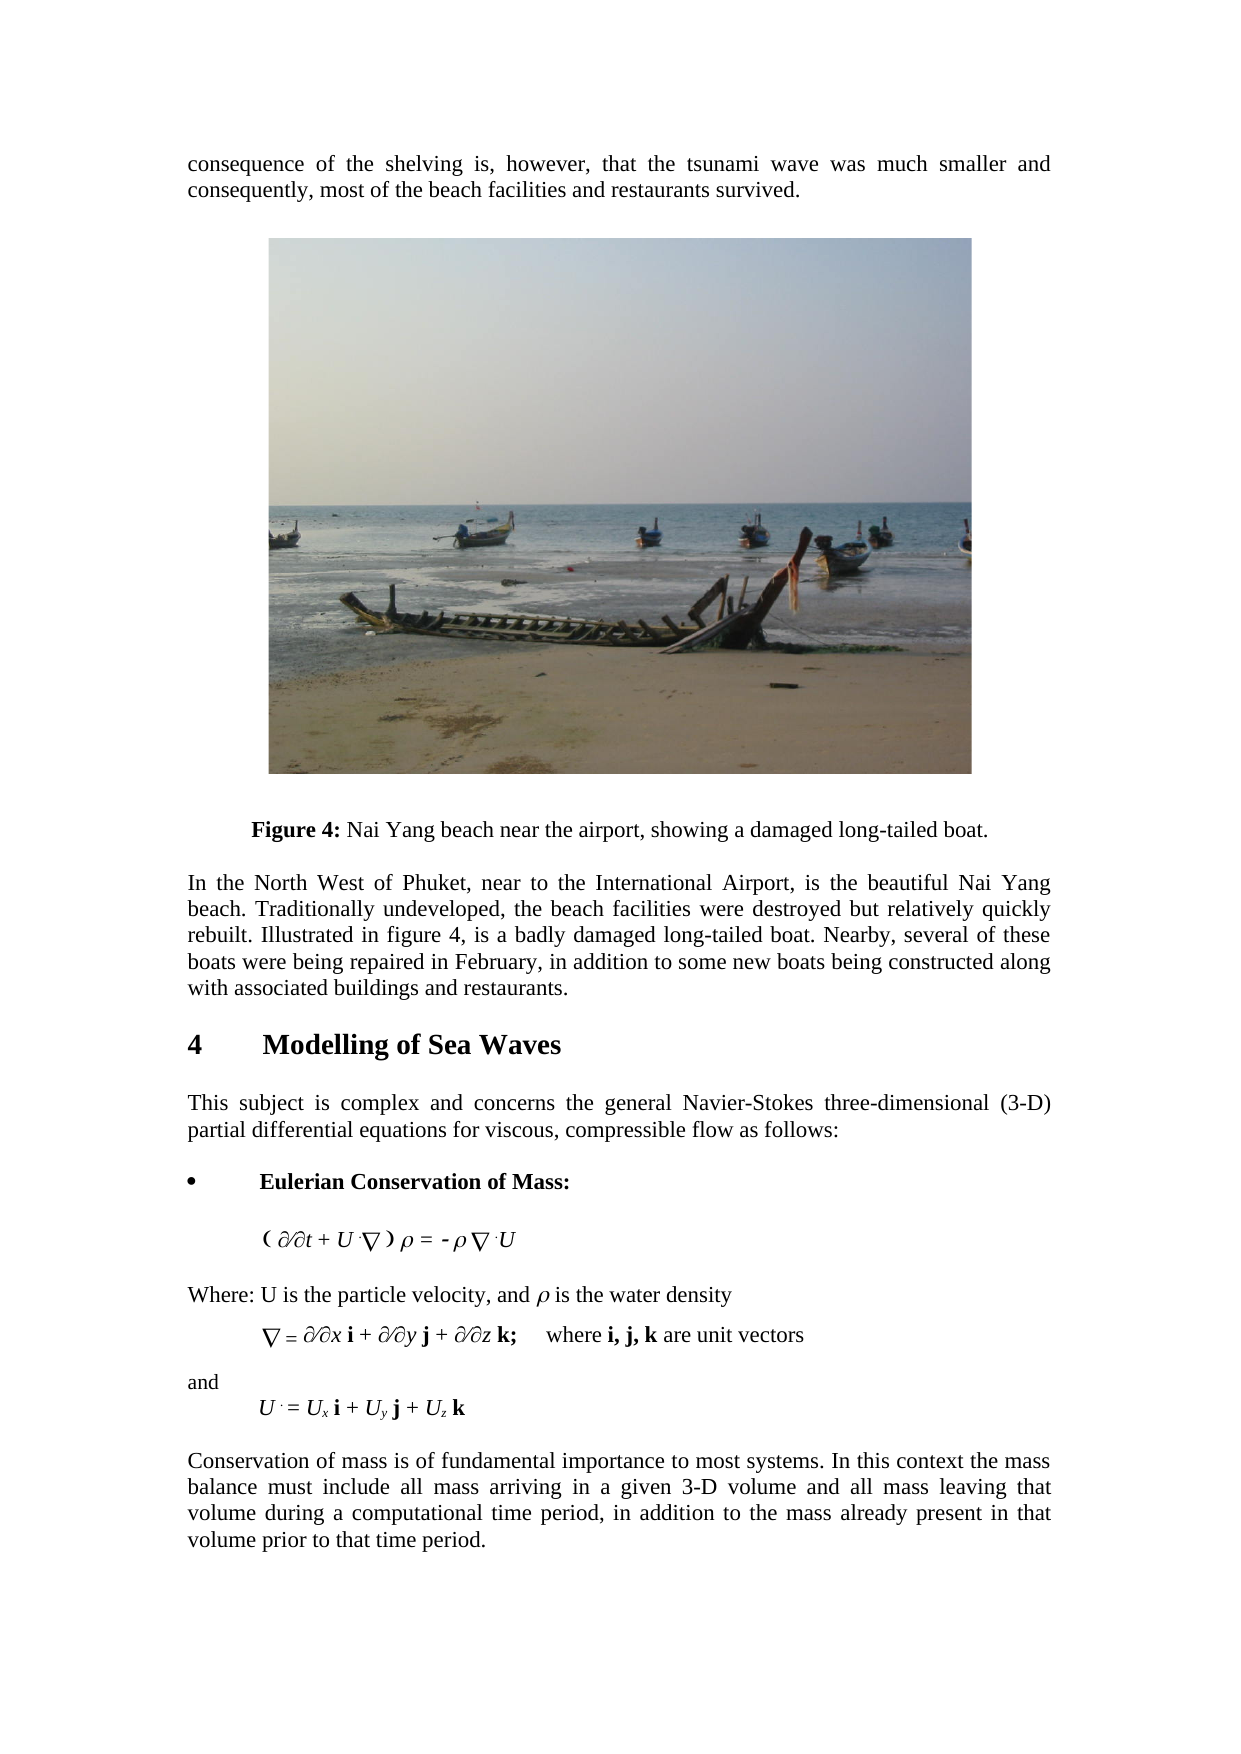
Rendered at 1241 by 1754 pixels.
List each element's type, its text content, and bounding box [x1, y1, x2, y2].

text  t + U .   =    .U [187, 1221, 1053, 1255]
text Conservation of mass is of fundamental importance to most systems. In this context the mass balance must include all mass arriving in a given 3-D volume and all mass leaving that volume during a computational time period, in addition to the mass already present in that volume prior to that time period. [187, 1447, 1053, 1552]
text In the North West of Phuket, near to the International Airport, is the beautiful Nai Yang beach. Traditionally undeveloped, the beach facilities were destroyed but relatively quickly rebuilt. Illustrated in figure 4, is a badly damaged long-tailed boat. Nearby, several of these boats were being repaired in February, in addition to some new boats being constructed along with associated buildings and restaurants. [187, 869, 1053, 1001]
picture [268, 238, 972, 774]
text consequence of the shelving is, however, that the tsunami wave was much smaller and consequently, most of the beach facilities and restaurants survived. [187, 150, 1053, 203]
text and [187, 1351, 1053, 1394]
text Where: U is the particle velocity, and  is the water density [187, 1281, 1053, 1308]
list Eulerian Conservation of Mass: [187, 1168, 1053, 1195]
text This subject is complex and concerns the general Navier-Stokes three-dimensional (3-D) partial differential equations for viscous, compressible flow as follows: [187, 1089, 1053, 1142]
text  = x i + y j + z k; where i, j, k are unit vectors [187, 1308, 1053, 1351]
text Figure 4: Nai Yang beach near the airport, showing a damaged long-tailed boat. [187, 816, 1053, 842]
text 4 Modelling of Sea Waves [187, 1027, 1053, 1061]
text U . = Ux i + Uy j + Uz k [187, 1394, 1053, 1420]
